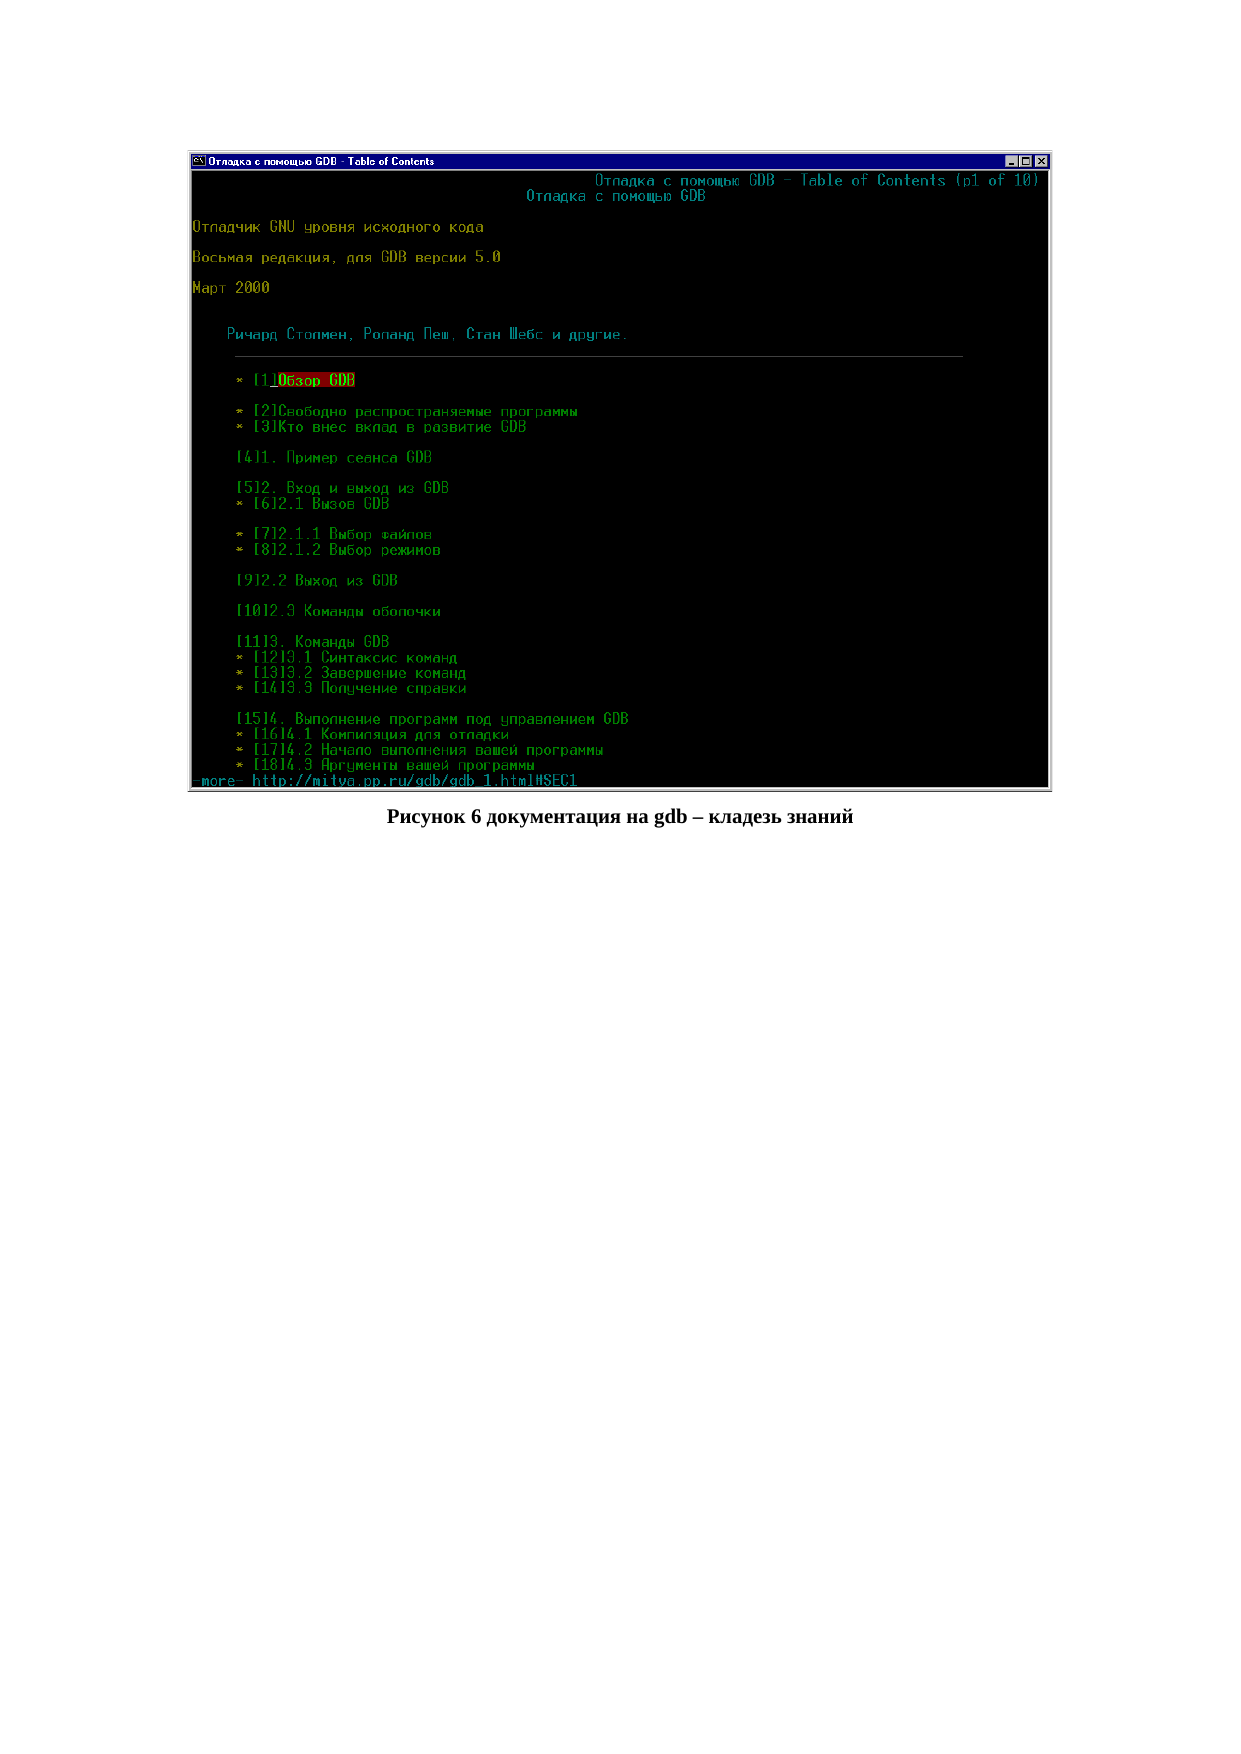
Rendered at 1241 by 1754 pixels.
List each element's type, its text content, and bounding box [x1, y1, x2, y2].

text Рисунок 6 документация на gdb – кладезь знаний [187, 804, 1053, 828]
picture [187, 150, 1053, 792]
